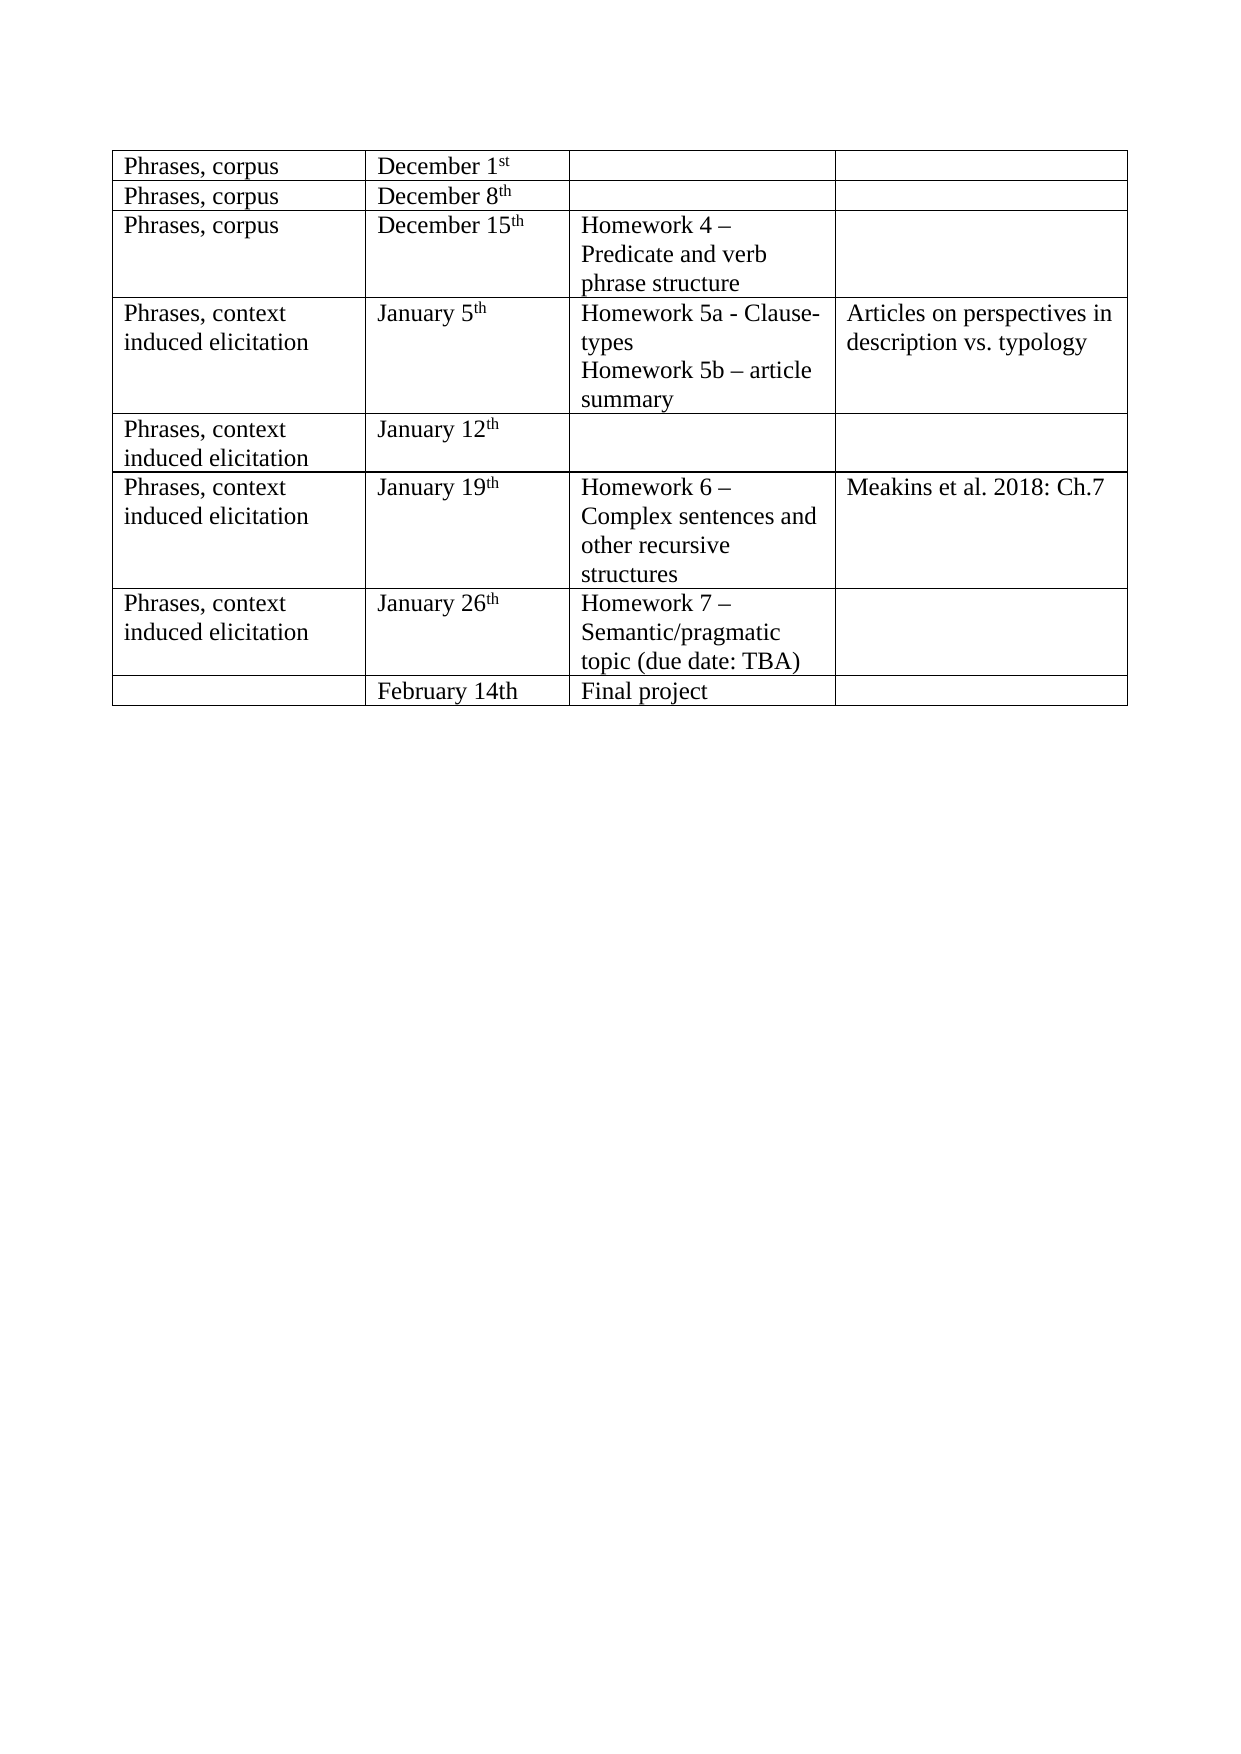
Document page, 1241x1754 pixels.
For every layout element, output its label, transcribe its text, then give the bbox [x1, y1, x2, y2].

table_cell Phrases, context induced elicitation [113, 473, 365, 587]
table_cell [836, 676, 1127, 704]
table_cell Meakins et al. 2018: Ch.7 [836, 473, 1127, 587]
table_cell Homework 7 – Semantic/pragmatic topic (due date: TBA) [570, 589, 835, 675]
table_cell [570, 414, 835, 471]
table_cell [836, 414, 1127, 471]
table_cell Phrases, context induced elicitation [113, 414, 365, 471]
table_cell Homework 6 – Complex sentences and other recursive structures [570, 473, 835, 587]
table_cell Homework 4 – Predicate and verb phrase structure [570, 211, 835, 297]
table_cell Phrases, context induced elicitation [113, 589, 365, 675]
table_cell [570, 181, 835, 209]
table_cell [836, 151, 1127, 180]
table_cell [113, 676, 365, 704]
table_cell December 8th [366, 181, 569, 209]
table_cell Final project [570, 676, 835, 704]
table_cell Homework 5a - Clause-types Homework 5b – article summary [570, 298, 835, 413]
table_cell Phrases, corpus [113, 211, 365, 297]
table_cell January 5th [366, 298, 569, 413]
table_cell February 14th [366, 676, 569, 704]
table_cell Articles on perspectives in description vs. typology [836, 298, 1127, 413]
table_cell [836, 589, 1127, 675]
table_cell December 15th [366, 211, 569, 297]
table_cell [836, 211, 1127, 297]
table_cell [836, 181, 1127, 209]
table_cell January 12th [366, 414, 569, 471]
table_cell January 26th [366, 589, 569, 675]
table_cell December 1st [366, 151, 569, 180]
table_cell Phrases, corpus [113, 151, 365, 180]
table_cell [570, 151, 835, 180]
table_cell Phrases, context induced elicitation [113, 298, 365, 413]
table_cell January 19th [366, 473, 569, 587]
table_cell Phrases, corpus [113, 181, 365, 209]
